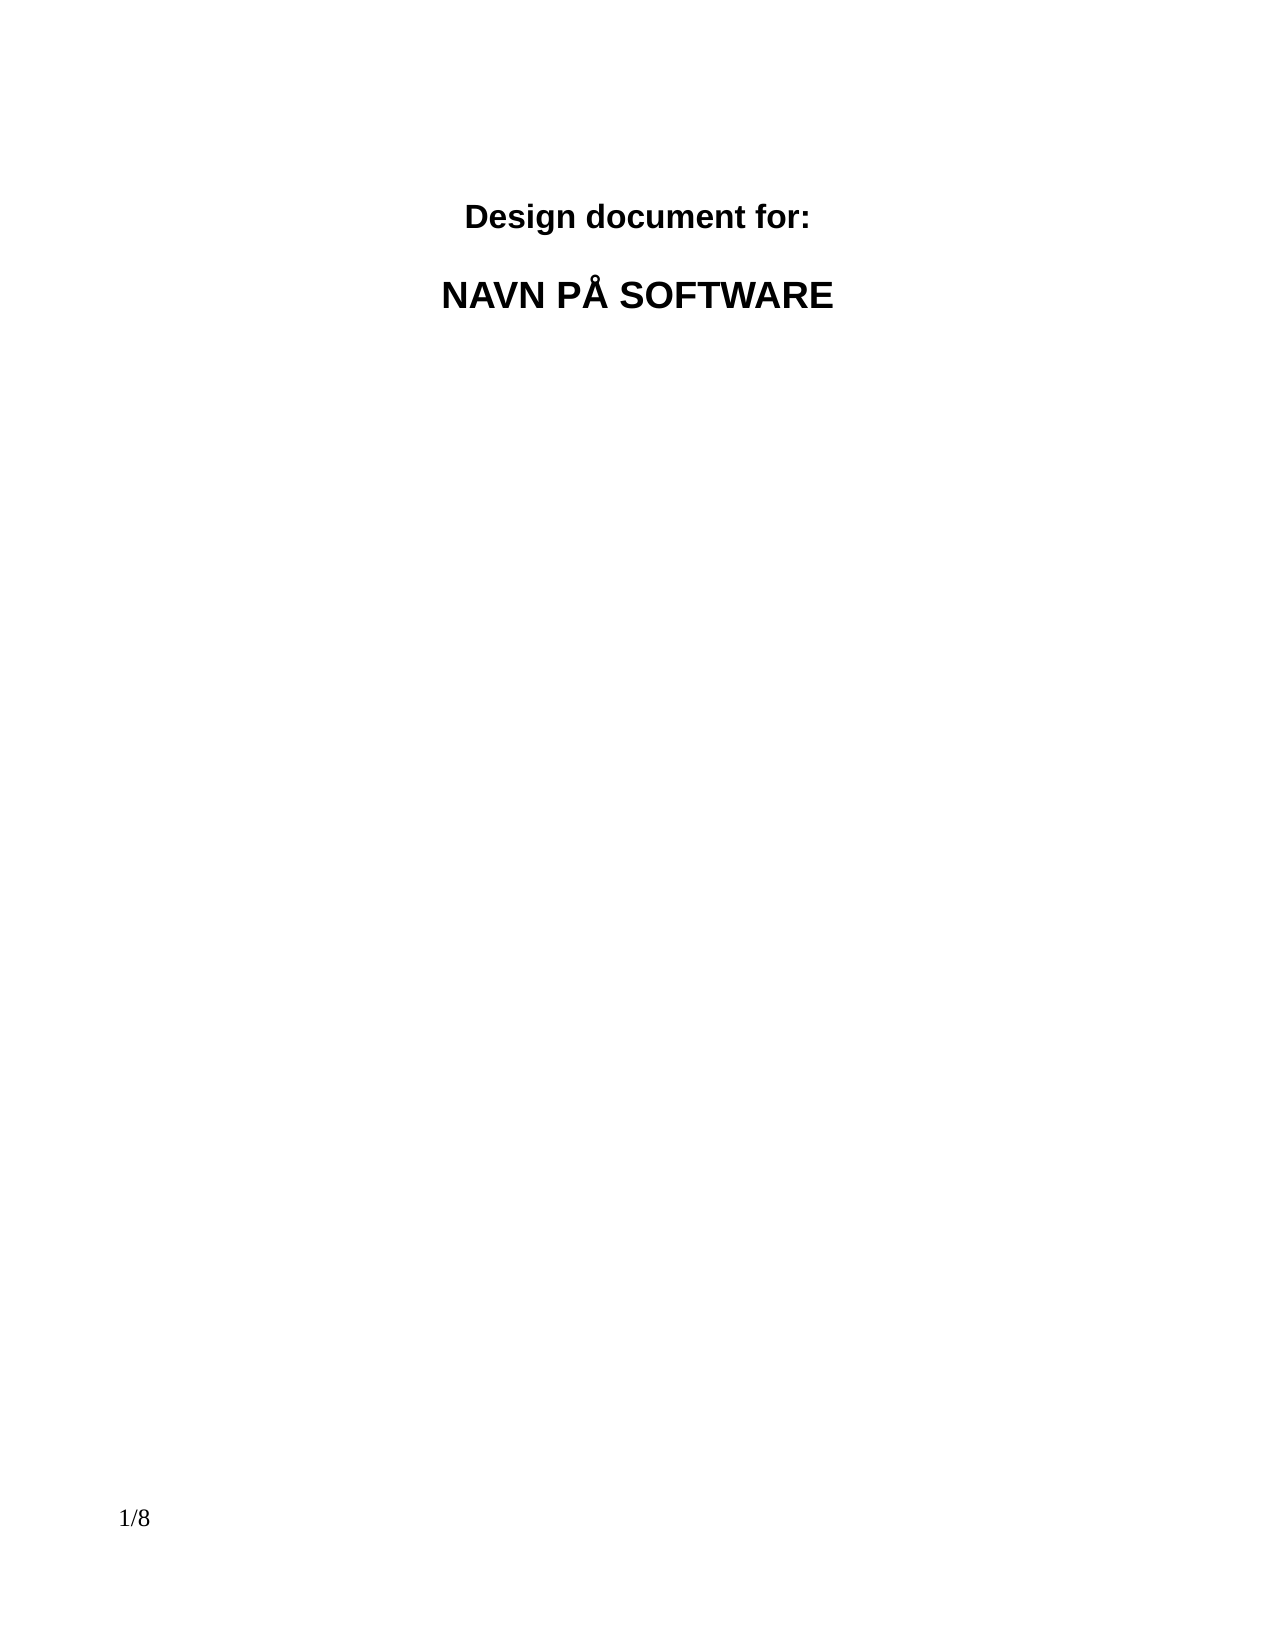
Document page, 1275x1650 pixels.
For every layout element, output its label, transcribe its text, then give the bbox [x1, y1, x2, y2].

subtitle NAVN PÅ SOFTWARE [118, 273, 1157, 317]
subtitle Design document for: [118, 197, 1157, 236]
